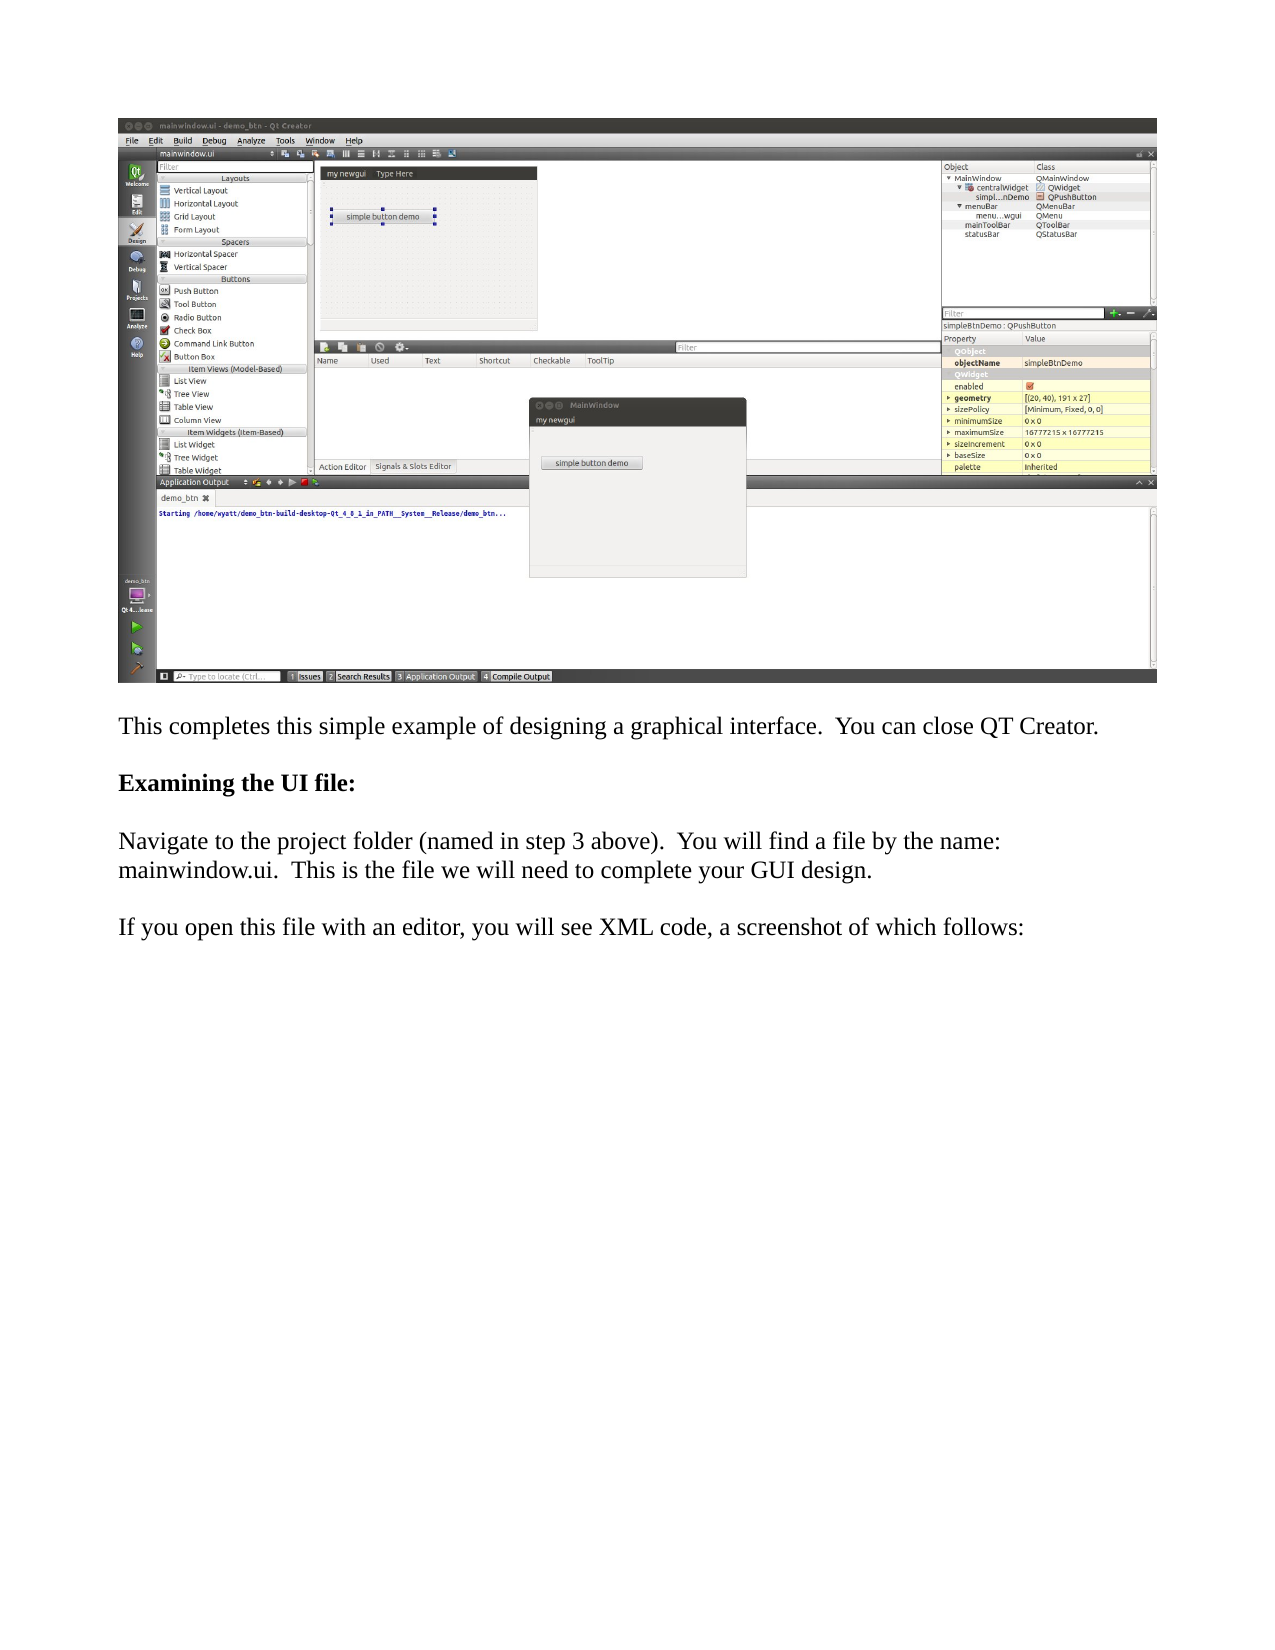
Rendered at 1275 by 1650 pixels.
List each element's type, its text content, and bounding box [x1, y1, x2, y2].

text Navigate to the project folder (named in step 3 above). You will find a file by the name: mainwindow.ui. This is the file we will need to complete your GUI design. [118, 826, 1157, 883]
text Examining the UI file: [118, 768, 1157, 797]
text This completes this simple example of designing a graphical interface. You can close QT Creator. [118, 711, 1157, 740]
picture [118, 118, 1157, 683]
text If you open this file with an editor, you will see XML code, a screenshot of which follows: [118, 912, 1157, 941]
